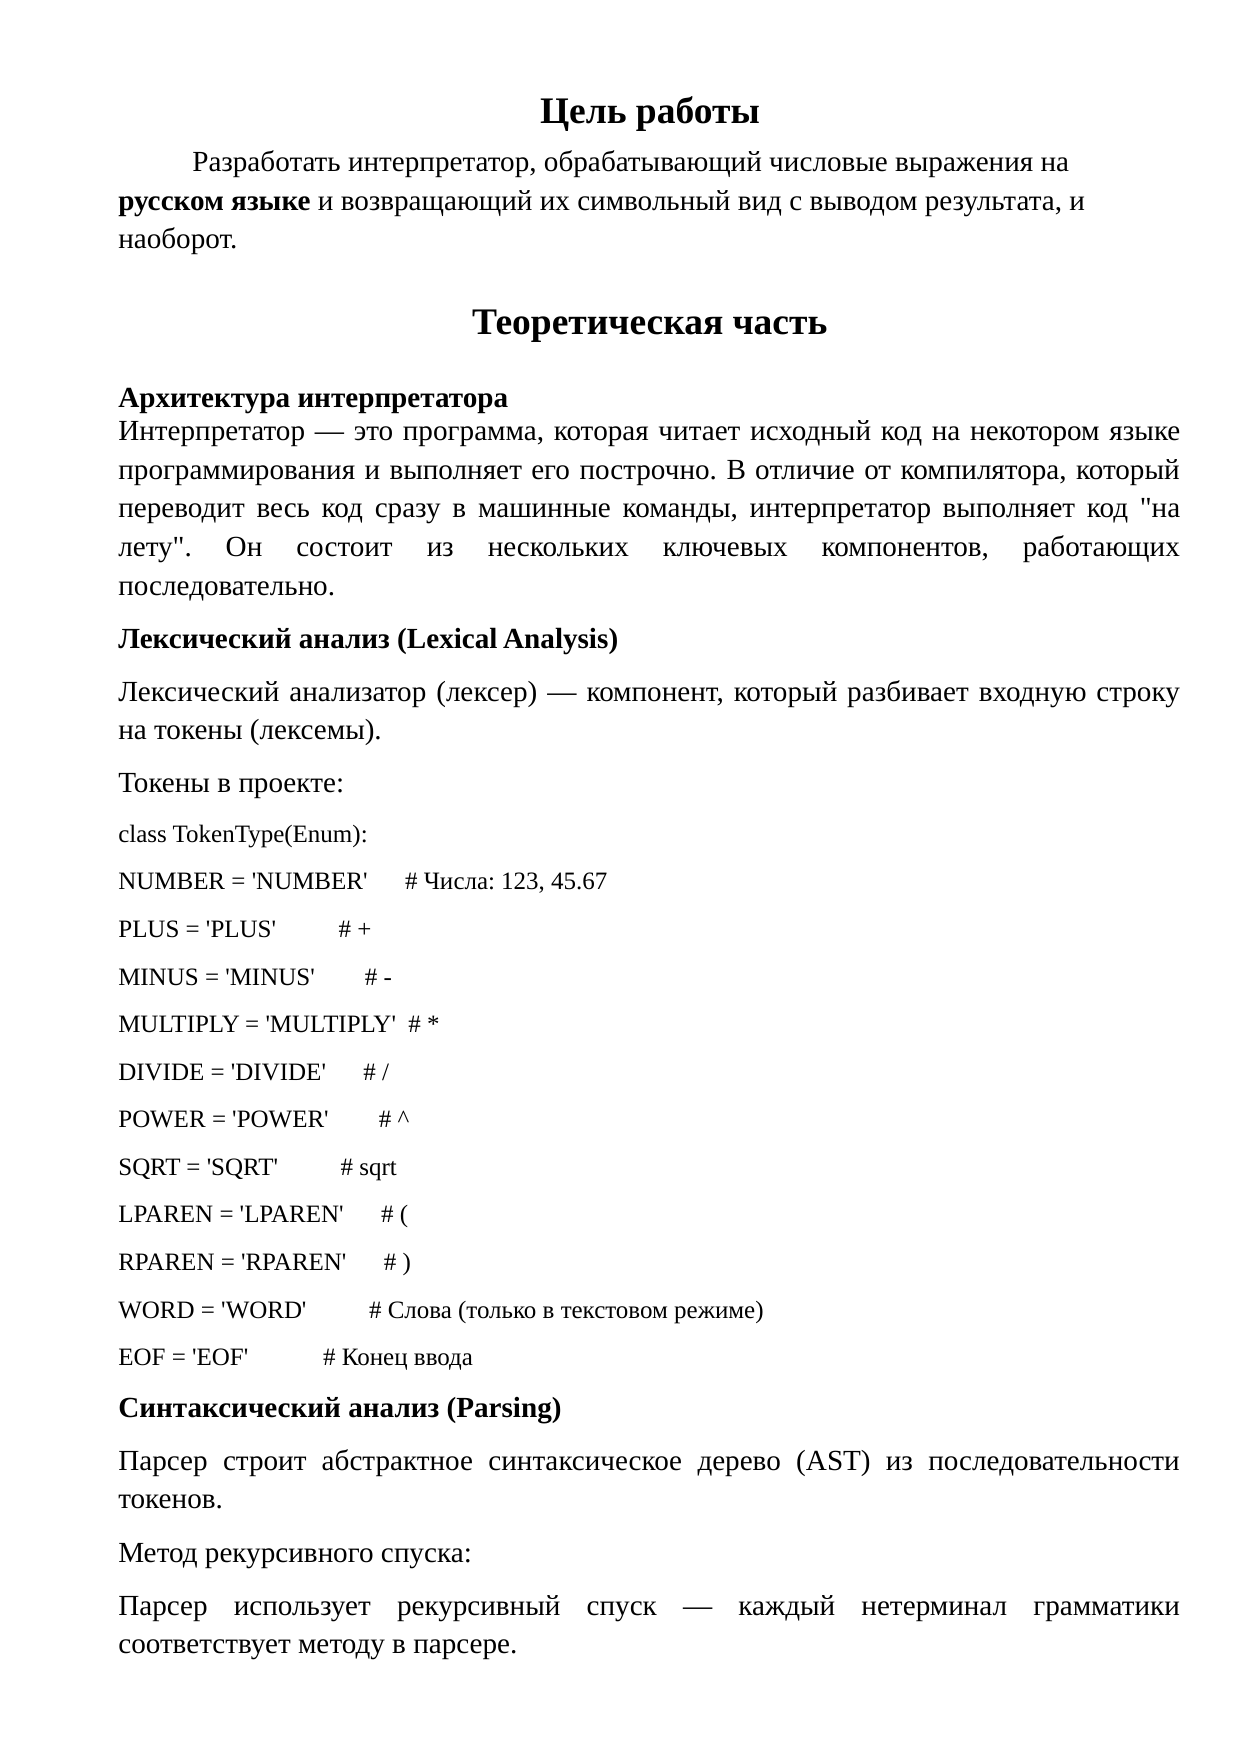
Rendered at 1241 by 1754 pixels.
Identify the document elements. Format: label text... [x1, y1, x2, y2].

text Токены в проекте: [118, 766, 1181, 799]
text SQRT = 'SQRT' # sqrt [118, 1152, 1181, 1181]
text Разработать интерпретатор, обрабатывающий числовые выражения на русском языке и возвращающий их символьный вид с выводом результата, и наоборот. [118, 144, 1181, 255]
text Лексический анализ (Lexical Analysis) [118, 621, 1181, 654]
text Парсер строит абстрактное синтаксическое дерево (AST) из последовательности токенов. [118, 1443, 1181, 1515]
text DIVIDE = 'DIVIDE' # / [118, 1057, 1181, 1086]
text MULTIPLY = 'MULTIPLY' # * [118, 1009, 1181, 1038]
text WORD = 'WORD' # Слова (только в текстовом режиме) [118, 1295, 1181, 1323]
text NUMBER = 'NUMBER' # Числа: 123, 45.67 [118, 866, 1181, 895]
text class TokenType(Enum): [118, 819, 1181, 847]
text EOF = 'EOF' # Конец ввода [118, 1342, 1181, 1371]
text RPAREN = 'RPAREN' # ) [118, 1247, 1181, 1276]
text Интерпретатор — это программа, которая читает исходный код на некотором языке программирования и выполняет его построчно. В отличие от компилятора, который переводит весь код сразу в машинные команды, интерпретатор выполняет код "на лету". Он состоит из нескольких ключевых компонентов, работающих последовательно. [118, 413, 1181, 601]
text Синтаксический анализ (Parsing) [118, 1390, 1181, 1423]
text Архитектура интерпретатора [118, 380, 1181, 413]
text PLUS = 'PLUS' # + [118, 914, 1181, 943]
subtitle Теоретическая часть [118, 299, 1181, 342]
text LPAREN = 'LPAREN' # ( [118, 1199, 1181, 1228]
text MINUS = 'MINUS' # - [118, 962, 1181, 990]
text Лексический анализатор (лексер) — компонент, который разбивает входную строку на токены (лексемы). [118, 674, 1181, 746]
text Метод рекурсивного спуска: [118, 1535, 1181, 1568]
text Парсер использует рекурсивный спуск — каждый нетерминал грамматики соответствует методу в парсере. [118, 1588, 1181, 1660]
text POWER = 'POWER' # ^ [118, 1104, 1181, 1133]
subtitle Цель работы [118, 88, 1181, 132]
